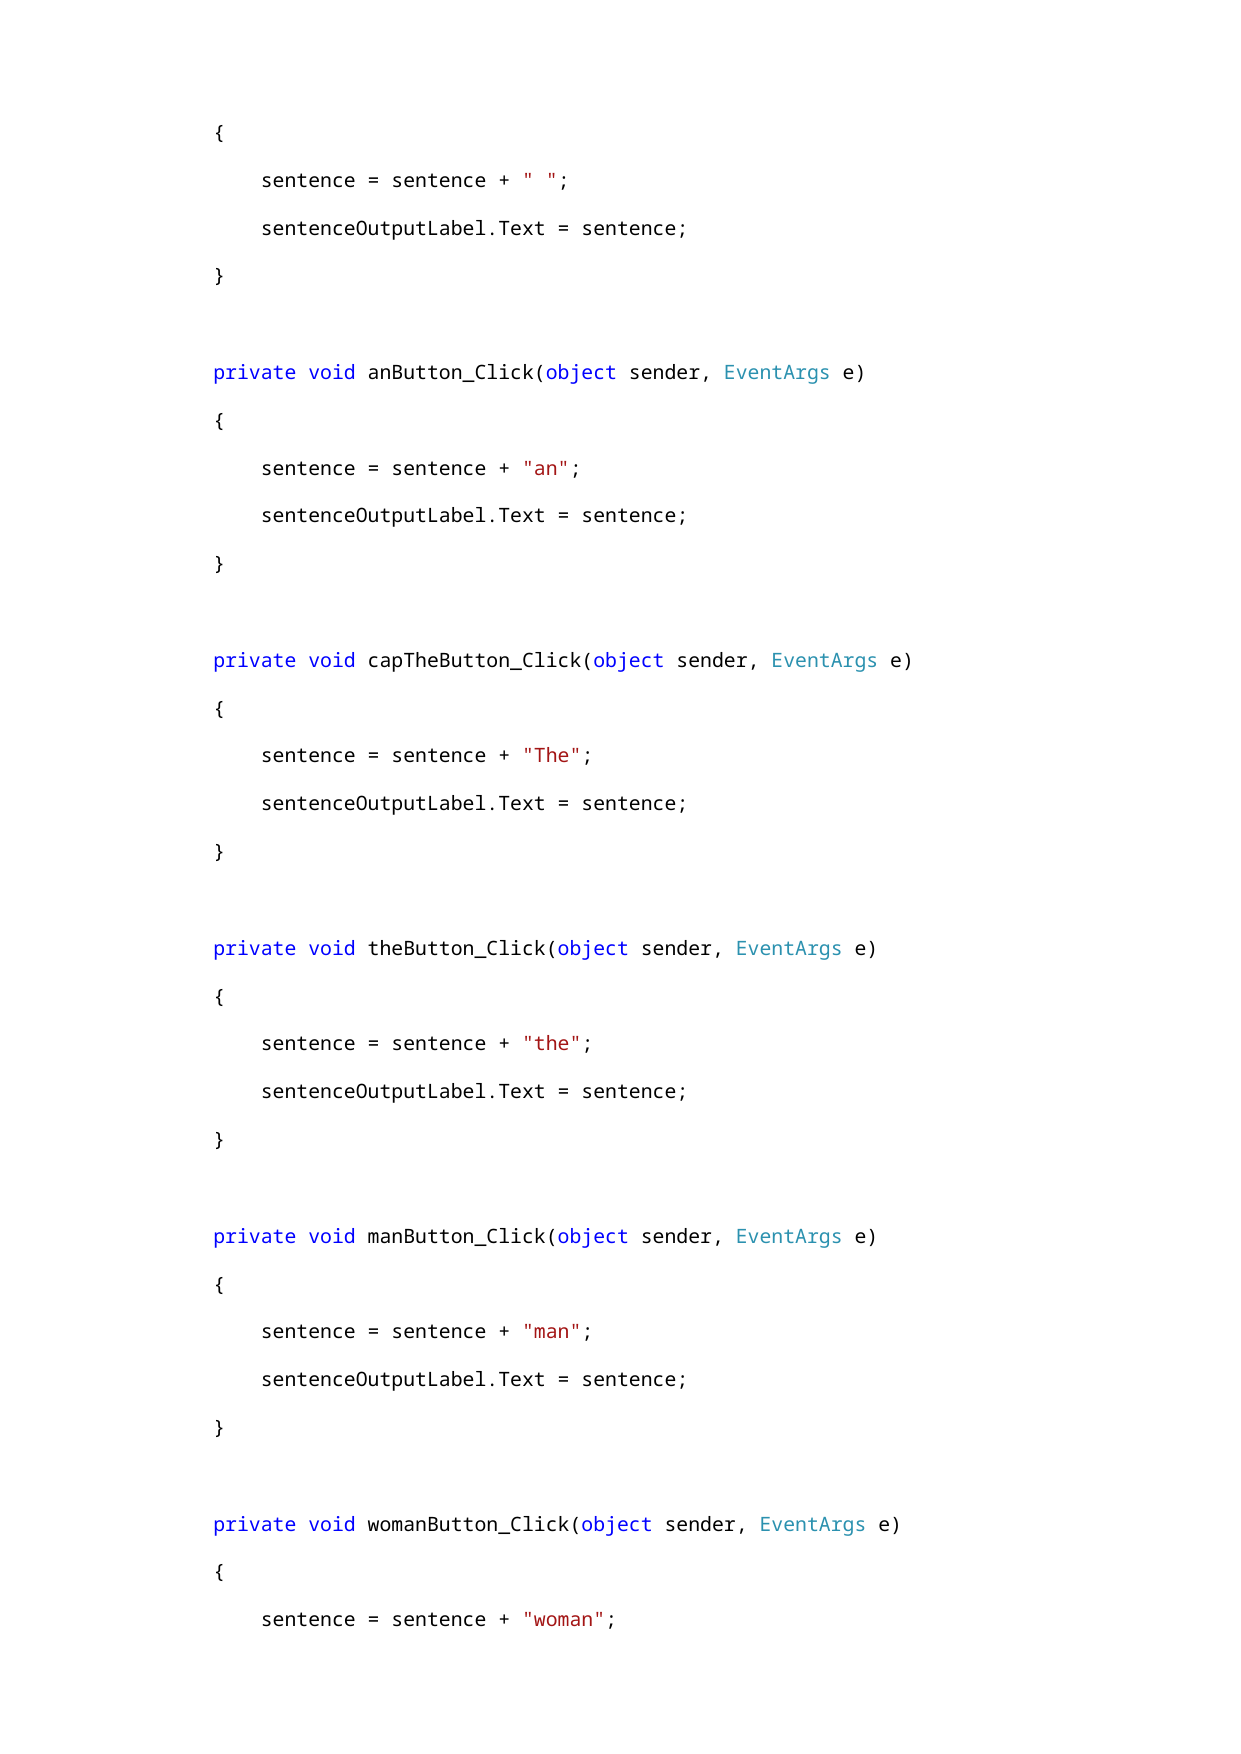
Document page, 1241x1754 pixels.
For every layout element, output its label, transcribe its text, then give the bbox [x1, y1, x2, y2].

text sentence = sentence + "man"; [118, 1318, 1122, 1344]
text { [118, 694, 1122, 721]
text } [118, 549, 1122, 576]
text sentenceOutputLabel.Text = sentence; [118, 1365, 1122, 1392]
text private void theButton_Click(object sender, EventArgs e) [118, 934, 1122, 961]
text } [118, 837, 1122, 864]
text } [118, 1413, 1122, 1440]
text sentence = sentence + "the"; [118, 1030, 1122, 1057]
text private void manButton_Click(object sender, EventArgs e) [118, 1222, 1122, 1249]
text private void anButton_Click(object sender, EventArgs e) [118, 358, 1122, 385]
text sentenceOutputLabel.Text = sentence; [118, 789, 1122, 817]
text sentence = sentence + "woman"; [118, 1606, 1122, 1632]
text } [118, 262, 1122, 288]
text { [118, 1270, 1122, 1297]
text sentence = sentence + " "; [118, 166, 1122, 193]
text { [118, 118, 1122, 145]
text sentenceOutputLabel.Text = sentence; [118, 502, 1122, 529]
text { [118, 406, 1122, 433]
text { [118, 982, 1122, 1009]
text sentence = sentence + "an"; [118, 454, 1122, 481]
text sentenceOutputLabel.Text = sentence; [118, 1077, 1122, 1104]
text sentenceOutputLabel.Text = sentence; [118, 214, 1122, 241]
text private void capTheButton_Click(object sender, EventArgs e) [118, 646, 1122, 673]
text } [118, 1125, 1122, 1152]
text sentence = sentence + "The"; [118, 742, 1122, 769]
text { [118, 1558, 1122, 1585]
text private void womanButton_Click(object sender, EventArgs e) [118, 1510, 1122, 1537]
